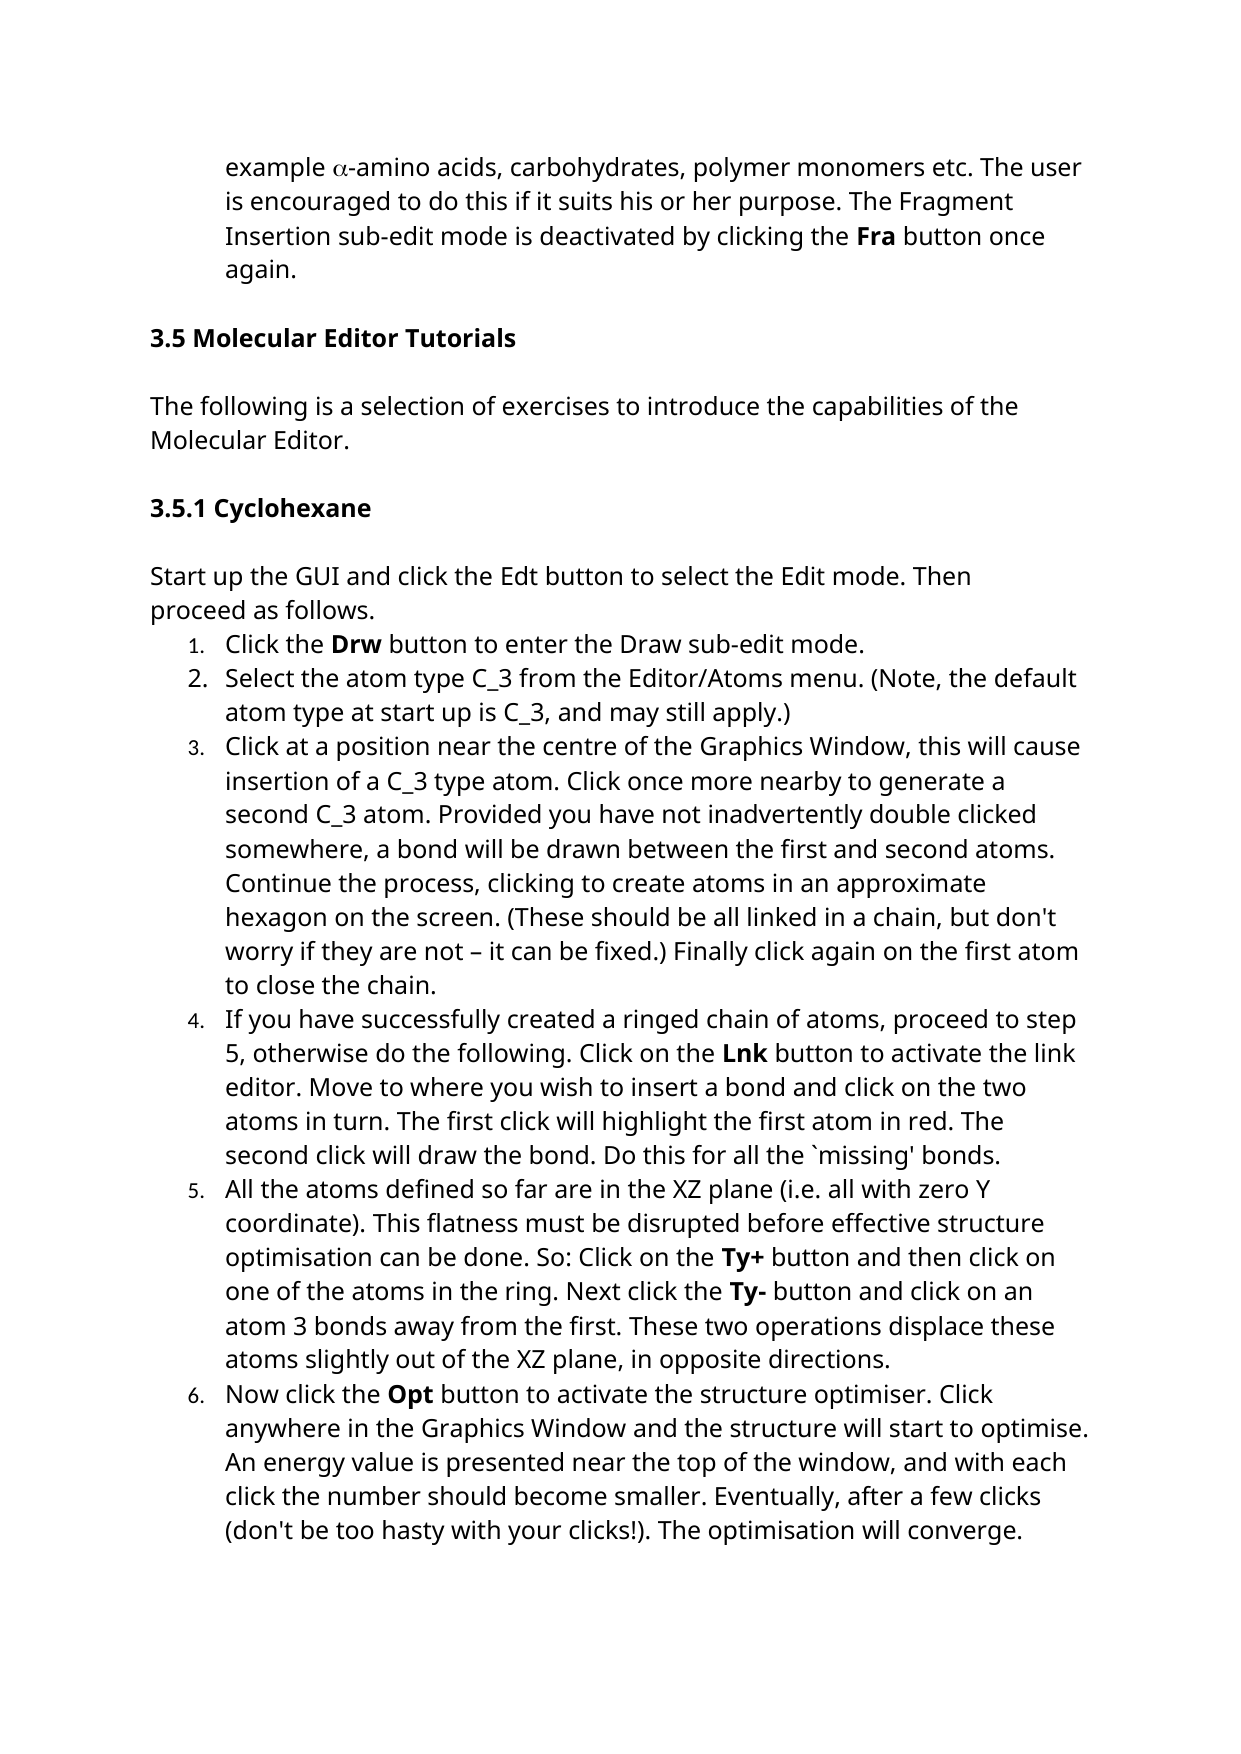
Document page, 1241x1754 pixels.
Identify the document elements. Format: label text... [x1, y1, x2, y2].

list All the atoms defined so far are in the XZ plane (i.e. all with zero Y coordinate). This flatness must be disrupted before effective structure optimisation can be done. So: Click on the Ty+ button and then click on one of the atoms in the ring. Next click the Ty- button and click on an atom 3 bonds away from the first. These two operations displace these atoms slightly out of the XZ plane, in opposite directions. [187, 1172, 1090, 1376]
list Click the Drw button to enter the Draw sub-edit mode. [187, 627, 1090, 661]
list Click at a position near the centre of the Graphics Window, this will cause insertion of a C_3 type atom. Click once more nearby to generate a second C_3 atom. Provided you have not inadvertently double clicked somewhere, a bond will be drawn between the first and second atoms. Continue the process, clicking to create atoms in an approximate hexagon on the screen. (These should be all linked in a chain, but don't worry if they are not – it can be fixed.) Finally click again on the first atom to close the chain. [187, 729, 1090, 1002]
text Start up the GUI and click the Edt button to select the Edit mode. Then [150, 559, 1090, 593]
list Now click the Opt button to activate the structure optimiser. Click [187, 1376, 1090, 1410]
list Select the atom type C_3 from the Editor/Atoms menu. (Note, the default atom type at start up is C_3, and may still apply.) [187, 661, 1090, 729]
text 3.5.1 Cyclohexane [150, 491, 1090, 525]
text example -amino acids, carbohydrates, polymer monomers etc. The user is encouraged to do this if it suits his or her purpose. The Fragment Insertion sub-edit mode is deactivated by clicking the Fra button once again. [225, 150, 1090, 286]
text 3.5 Molecular Editor Tutorials [150, 320, 1090, 354]
text The following is a selection of exercises to introduce the capabilities of the Molecular Editor. [150, 388, 1090, 457]
text anywhere in the Graphics Window and the structure will start to optimise. An energy value is presented near the top of the window, and with each click the number should become smaller. Eventually, after a few clicks (don't be too hasty with your clicks!). The optimisation will converge. [225, 1410, 1090, 1547]
text proceed as follows. [150, 593, 1090, 627]
list If you have successfully created a ringed chain of atoms, proceed to step 5, otherwise do the following. Click on the Lnk button to activate the link editor. Move to where you wish to insert a bond and click on the two atoms in turn. The first click will highlight the first atom in red. The second click will draw the bond. Do this for all the `missing' bonds. [187, 1002, 1090, 1172]
